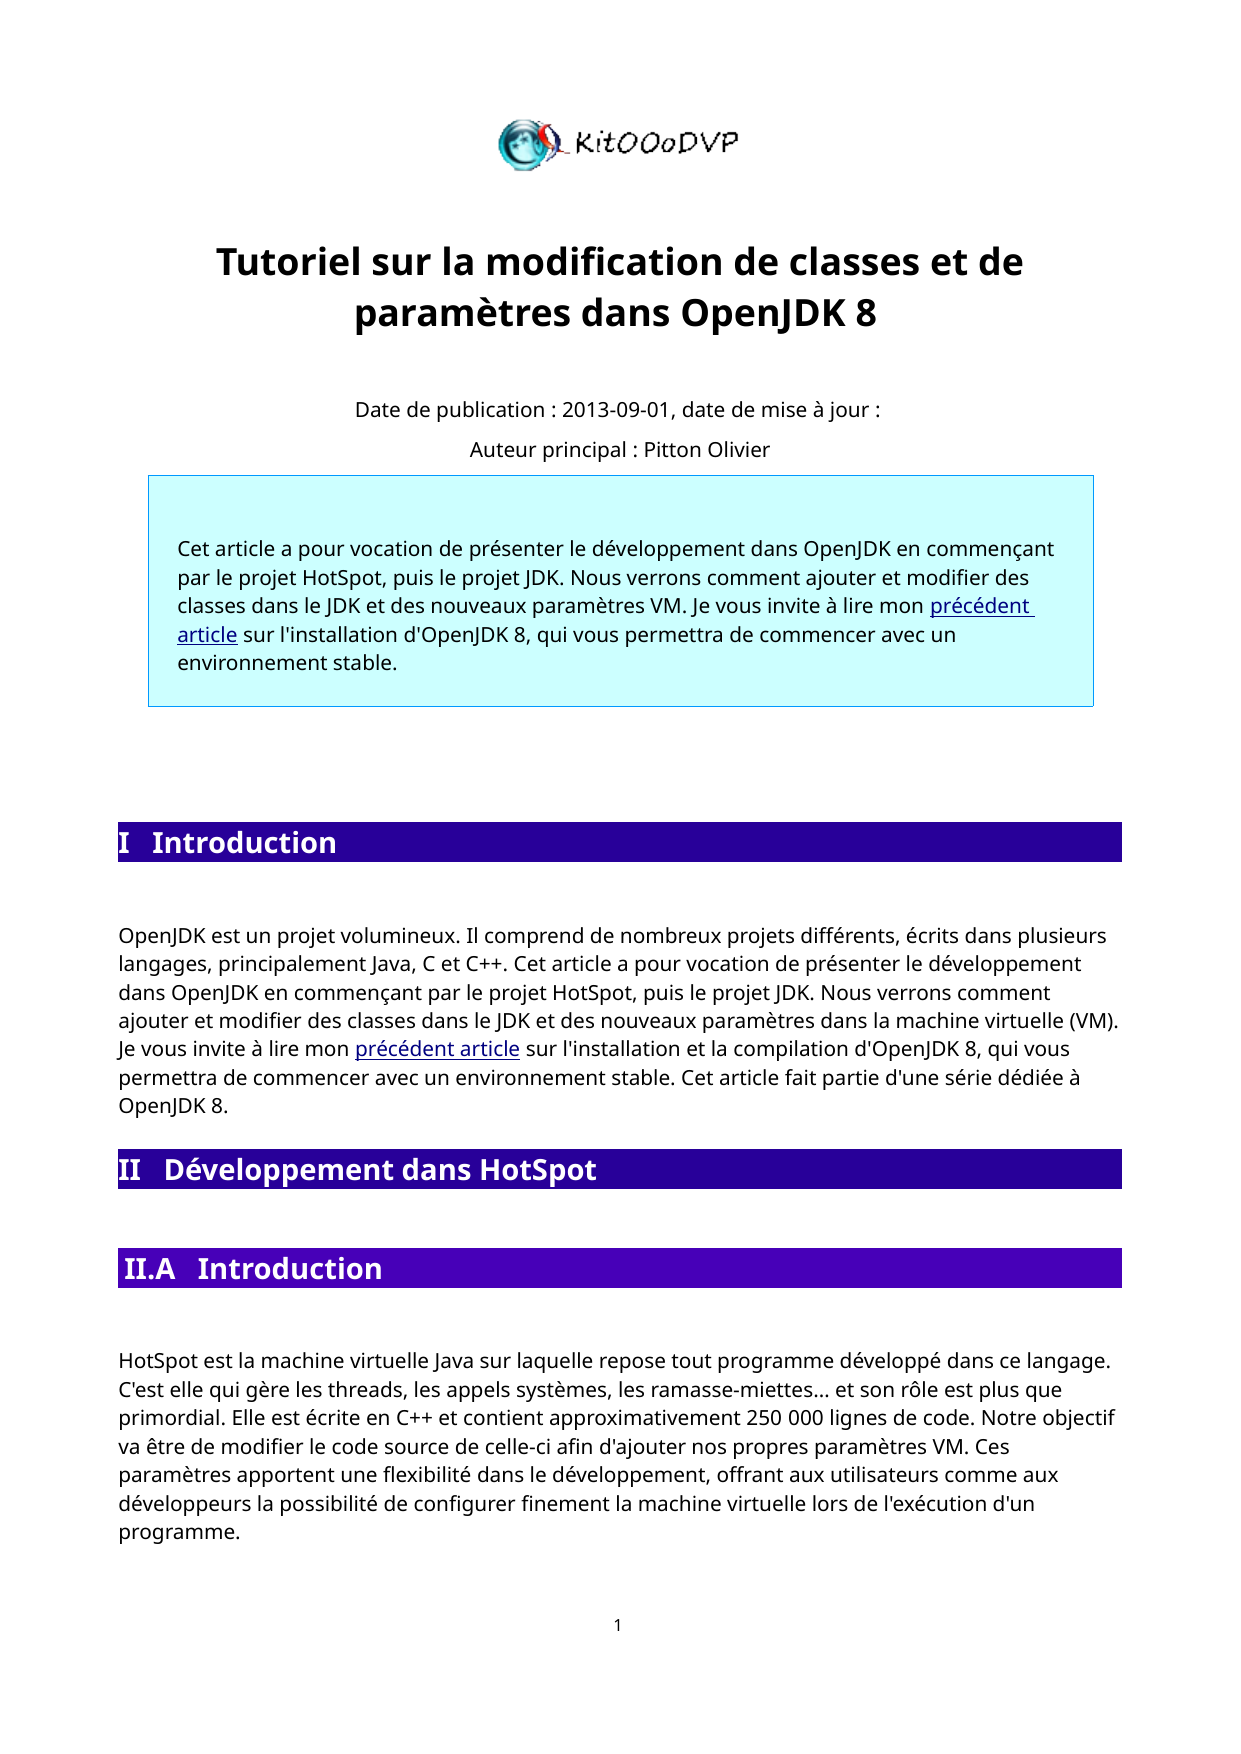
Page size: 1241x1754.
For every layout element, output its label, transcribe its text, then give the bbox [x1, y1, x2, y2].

subtitle Introduction [118, 1248, 1122, 1288]
subtitle Développement dans HotSpot [118, 1149, 1122, 1189]
subtitle Introduction [118, 822, 1122, 862]
text Date de publication : 2013-09-01, date de mise à jour : [118, 395, 1122, 423]
text OpenJDK est un projet volumineux. Il comprend de nombreux projets différents, écrits dans plusieurs langages, principalement Java, C et C++. Cet article a pour vocation de présenter le développement dans OpenJDK en commençant par le projet HotSpot, puis le projet JDK. Nous verrons comment ajouter et modifier des classes dans le JDK et des nouveaux paramètres dans la machine virtuelle (VM). Je vous invite à lire mon précédent article sur l'installation et la compilation d'OpenJDK 8, qui vous permettra de commencer avec un environnement stable. Cet article fait partie d'une série dédiée à OpenJDK 8. [118, 921, 1122, 1120]
table_header Cet article a pour vocation de présenter le développement dans OpenJDK en commençant par le projet HotSpot, puis le projet JDK. Nous verrons comment ajouter et modifier des classes dans le JDK et des nouveaux paramètres VM. Je vous invite à lire mon précédent article sur l'installation d'OpenJDK 8, qui vous permettra de commencer avec un environnement stable. [149, 476, 1093, 706]
picture [497, 118, 743, 173]
text Tutoriel sur la modification de classes et de paramètres dans OpenJDK 8 [118, 235, 1122, 337]
text Auteur principal : Pitton Olivier [118, 435, 1122, 464]
text HotSpot est la machine virtuelle Java sur laquelle repose tout programme développé dans ce langage. C'est elle qui gère les threads, les appels systèmes, les ramasse-miettes… et son rôle est plus que primordial. Elle est écrite en C++ et contient approximativement 250 000 lignes de code. Notre objectif va être de modifier le code source de celle-ci afin d'ajouter nos propres paramètres VM. Ces paramètres apportent une flexibilité dans le développement, offrant aux utilisateurs comme aux développeurs la possibilité de configurer finement la machine virtuelle lors de l'exécution d'un programme. [118, 1347, 1122, 1546]
